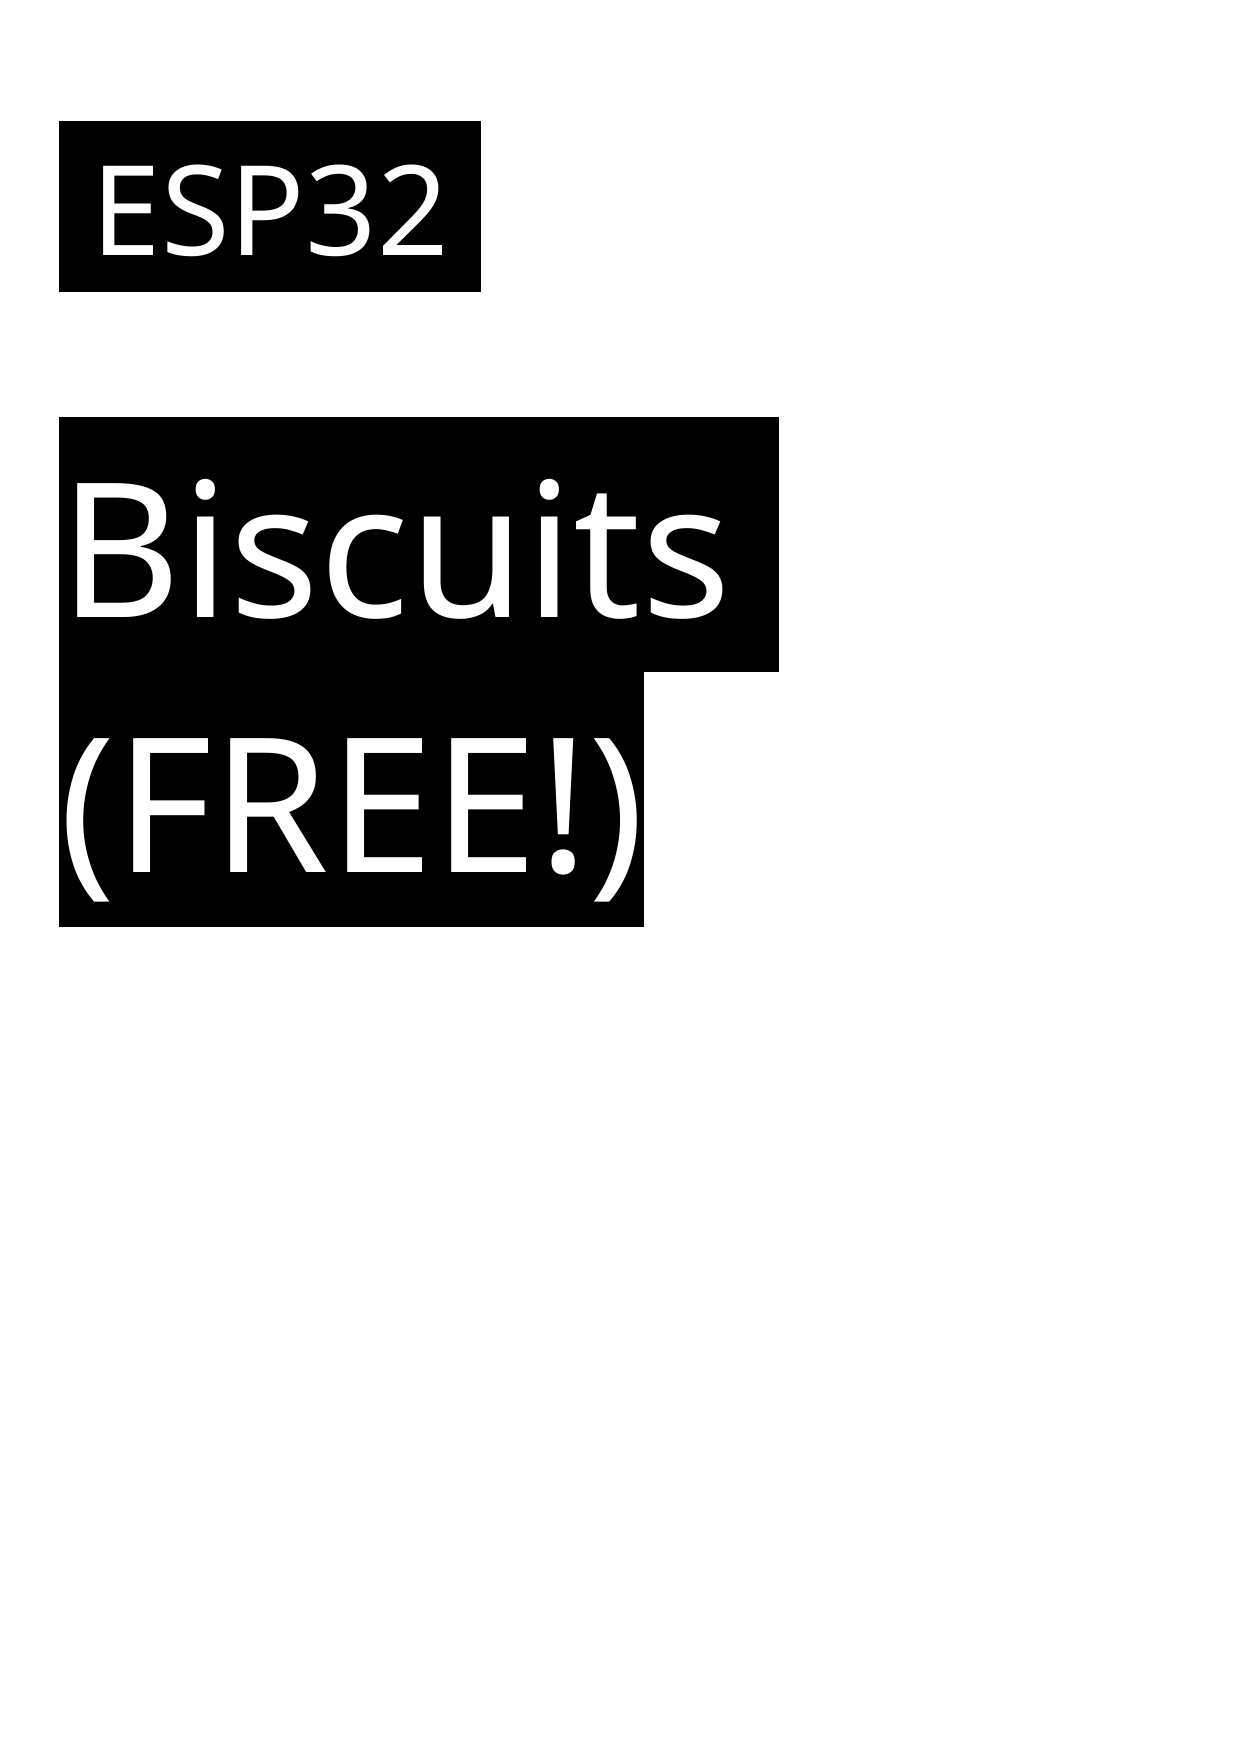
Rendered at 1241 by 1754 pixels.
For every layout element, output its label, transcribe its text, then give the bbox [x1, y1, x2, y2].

text ESP32 [59, 121, 1181, 292]
text Biscuits (FREE!) [59, 417, 1181, 927]
